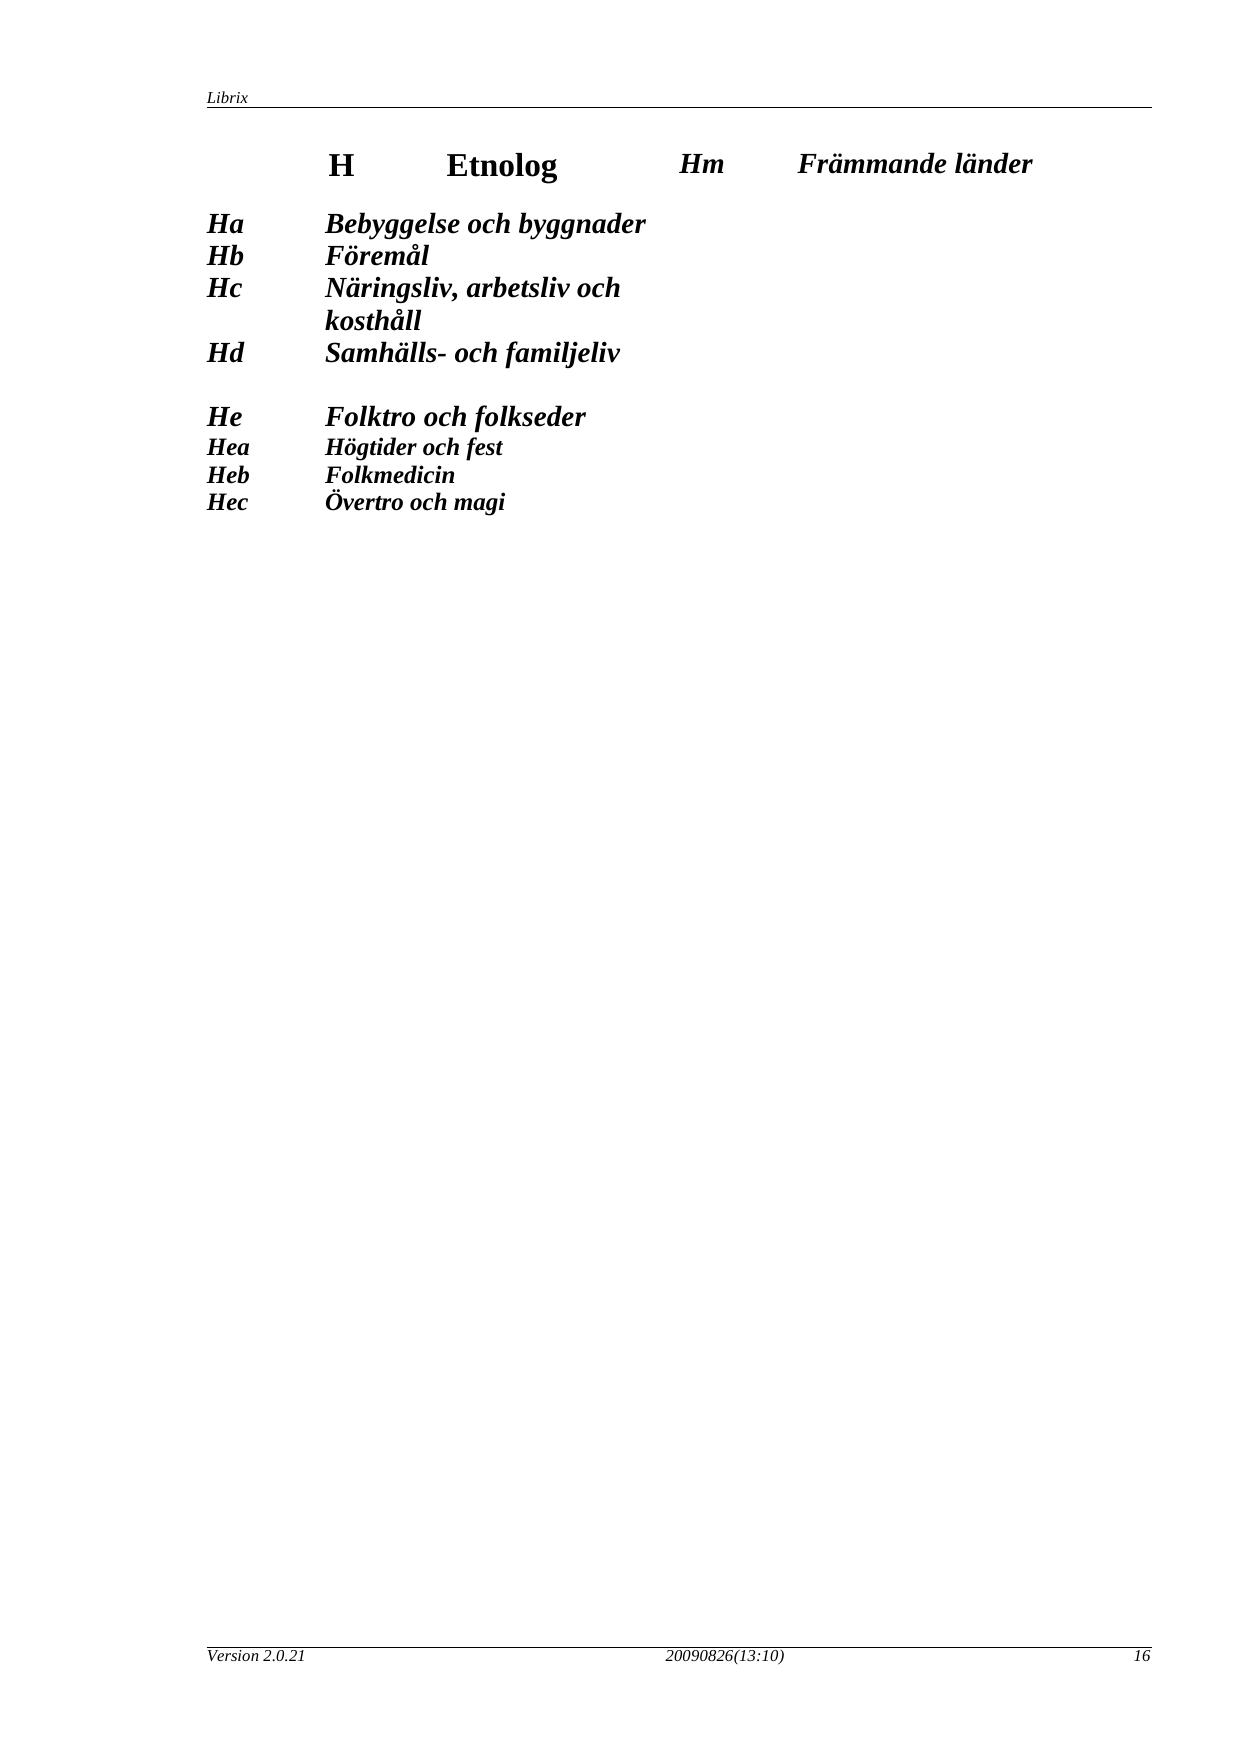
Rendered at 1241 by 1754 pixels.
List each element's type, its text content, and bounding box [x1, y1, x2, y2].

text Hb Föremål [207, 239, 679, 272]
text Hd Samhälls- och familjeliv [207, 336, 679, 368]
text Hc Näringsliv, arbetsliv och kosthåll [207, 272, 679, 336]
text Hea Högtider och fest [207, 433, 679, 461]
text Heb Folkmedicin [207, 461, 679, 488]
text Hec Övertro och magi [207, 488, 679, 516]
subtitle H Etnolog [207, 147, 679, 184]
text Ha Bebyggelse och byggnader [207, 207, 679, 239]
text Hm Främmande länder [679, 147, 1152, 179]
text He Folktro och folkseder [207, 401, 679, 433]
